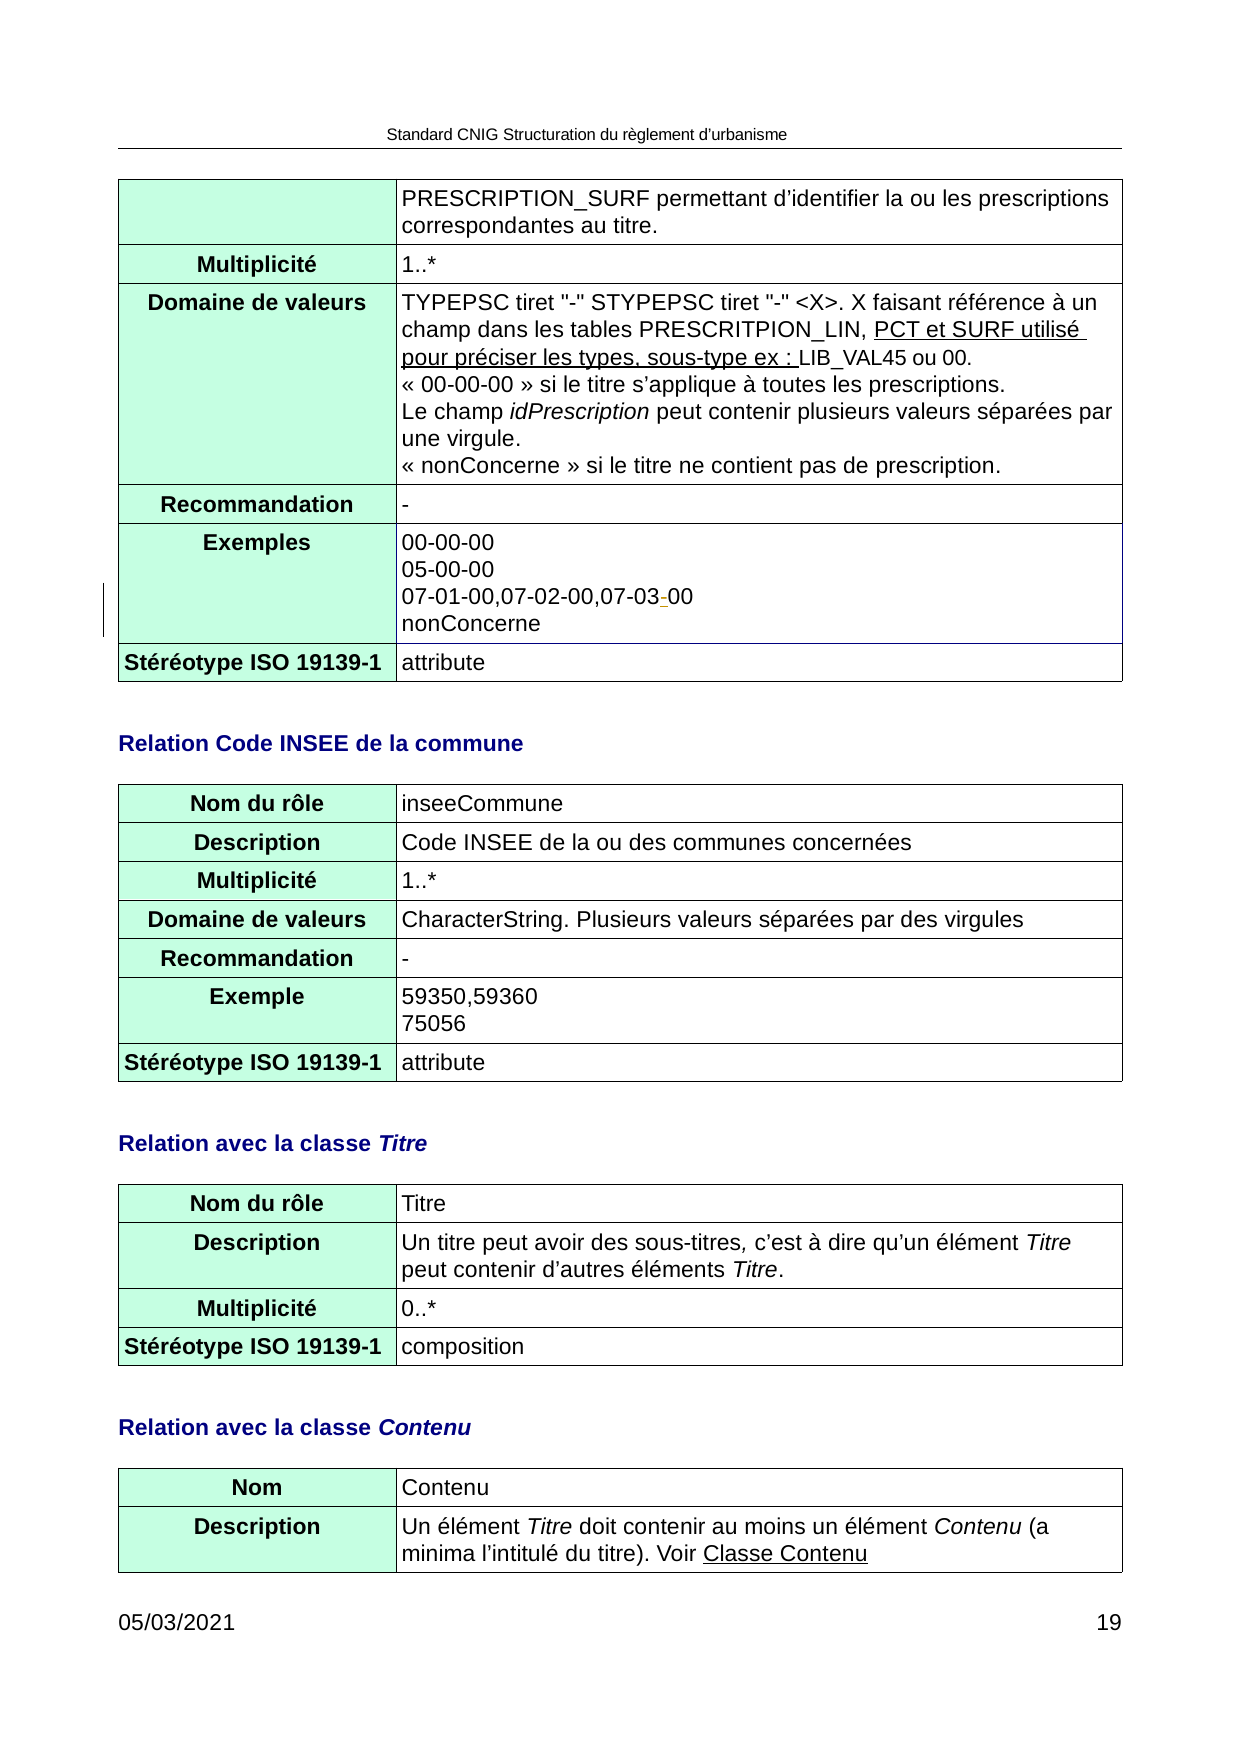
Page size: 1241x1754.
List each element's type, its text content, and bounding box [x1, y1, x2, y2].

table_header Nom du rôle [119, 785, 396, 822]
table_header Contenu [397, 1469, 1122, 1506]
table_cell composition [397, 1328, 1122, 1365]
table_cell 59350,59360 75056 [397, 978, 1122, 1043]
table_cell attribute [397, 644, 1122, 681]
table_cell Stéréotype ISO 19139-1 [119, 1328, 396, 1365]
table_cell Multiplicité [119, 862, 396, 899]
table_header Titre [397, 1185, 1122, 1222]
table_cell Un titre peut avoir des sous-titres, c’est à dire qu’un élément Titre peut contenir d’autres éléments Titre. [397, 1223, 1122, 1288]
table_header Nom du rôle [119, 1185, 396, 1222]
table_cell 1..* [397, 245, 1122, 283]
table_cell TYPEPSC tiret "-" STYPEPSC tiret "-" <X>. X faisant référence à un champ dans les tables PRESCRITPION_LIN, PCT et SURF utilisé pour préciser les types, sous-type ex : LIB_VAL45 ou 00. « 00-00-00 » si le titre s’applique à toutes les prescriptions. Le champ idPrescription peut contenir plusieurs valeurs séparées par une virgule. « nonConcerne » si le titre ne contient pas de prescription. [397, 284, 1122, 484]
table_cell Domaine de valeurs [119, 284, 396, 484]
table_cell 0..* [397, 1289, 1122, 1327]
table_cell Code INSEE de la ou des communes concernées [397, 823, 1122, 861]
table_header Nom [119, 1469, 396, 1506]
table_cell Un élément Titre doit contenir au moins un élément Contenu (a minima l’intitulé du titre). Voir Classe Contenu [397, 1507, 1122, 1572]
subtitle Relation avec la classe Titre [118, 1129, 1122, 1157]
table_cell Stéréotype ISO 19139-1 [119, 1044, 396, 1081]
table_cell Multiplicité [119, 245, 396, 283]
table_cell Exemple [119, 978, 396, 1043]
table_cell Description [119, 1223, 396, 1288]
table_cell [119, 180, 396, 244]
table_cell Exemples [119, 524, 396, 643]
table_cell attribute [397, 1044, 1122, 1081]
table_cell Multiplicité [119, 1289, 396, 1327]
table_cell - [397, 939, 1122, 977]
table_cell Description [119, 1507, 396, 1572]
table_cell 00-00-00 05-00-00 07-01-00,07-02-00,07-03-00 nonConcerne [397, 524, 1122, 643]
subtitle Relation avec la classe Contenu [118, 1413, 1122, 1441]
table_cell PRESCRIPTION_SURF permettant d’identifier la ou les prescriptions correspondantes au titre. [397, 180, 1122, 244]
table_cell CharacterString. Plusieurs valeurs séparées par des virgules [397, 901, 1122, 938]
subtitle Relation Code INSEE de la commune [118, 729, 1122, 757]
table_cell Recommandation [119, 939, 396, 977]
table_cell Domaine de valeurs [119, 901, 396, 938]
table_header inseeCommune [397, 785, 1122, 822]
table_cell Stéréotype ISO 19139-1 [119, 644, 396, 681]
table_cell 1..* [397, 862, 1122, 899]
table_cell - [397, 485, 1122, 523]
table_cell Description [119, 823, 396, 861]
table_cell Recommandation [119, 485, 396, 523]
